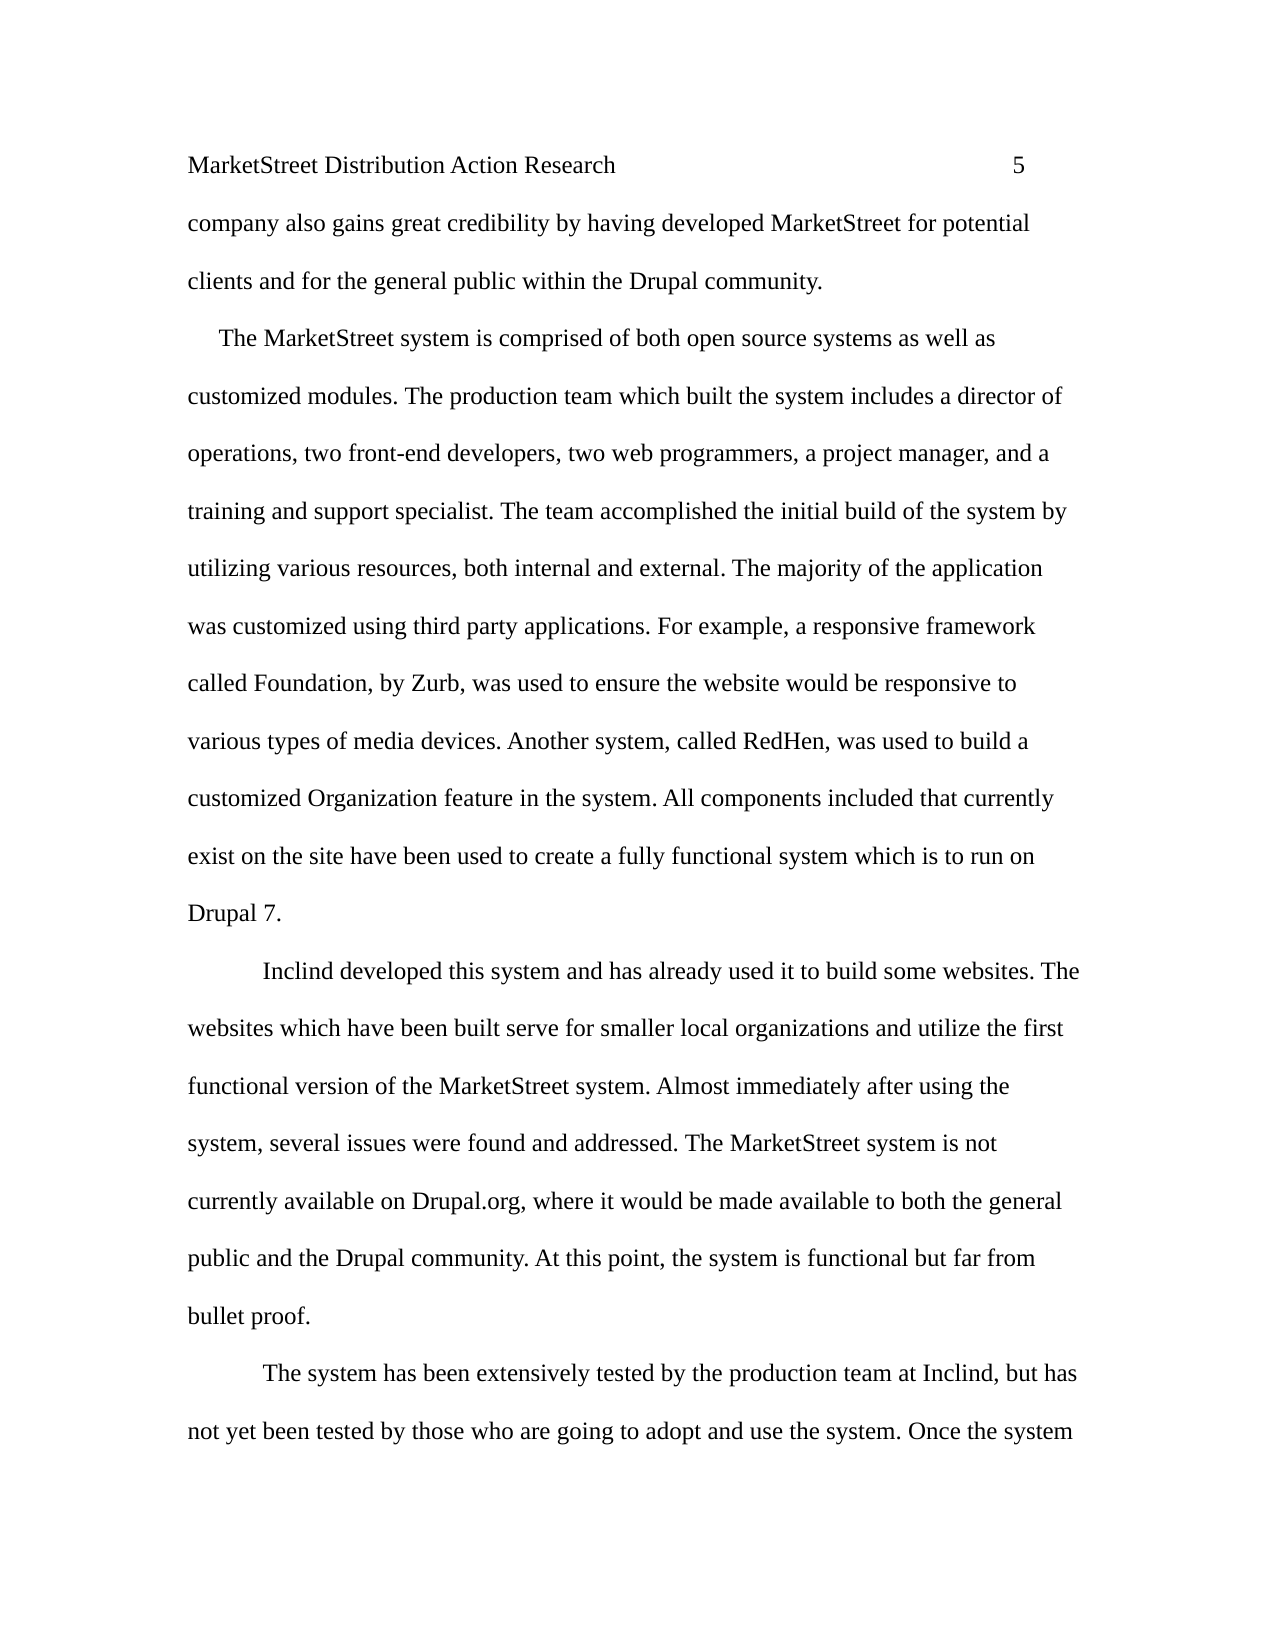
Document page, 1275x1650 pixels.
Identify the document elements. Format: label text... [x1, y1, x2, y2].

text The system has been extensively tested by the production team at Inclind, but has not yet been tested by those who are going to adopt and use the system. Once the system [187, 1358, 1087, 1444]
text The MarketStreet system is comprised of both open source systems as well as customized modules. The production team which built the system includes a director of operations, two front-end developers, two web programmers, a project manager, and a training and support specialist. The team accomplished the initial build of the system by utilizing various resources, both internal and external. The majority of the application was customized using third party applications. For example, a responsive framework called Foundation, by Zurb, was used to ensure the website would be responsive to various types of media devices. Another system, called RedHen, was used to build a customized Organization feature in the system. All components included that currently exist on the site have been used to create a fully functional system which is to run on Drupal 7. [187, 323, 1087, 927]
text company also gains great credibility by having developed MarketStreet for potential clients and for the general public within the Drupal community. [187, 208, 1087, 294]
text Inclind developed this system and has already used it to build some websites. The websites which have been built serve for smaller local organizations and utilize the first functional version of the MarketStreet system. Almost immediately after using the system, several issues were found and addressed. The MarketStreet system is not currently available on Drupal.org, where it would be made available to both the general public and the Drupal community. At this point, the system is functional but far from bullet proof. [187, 956, 1087, 1329]
